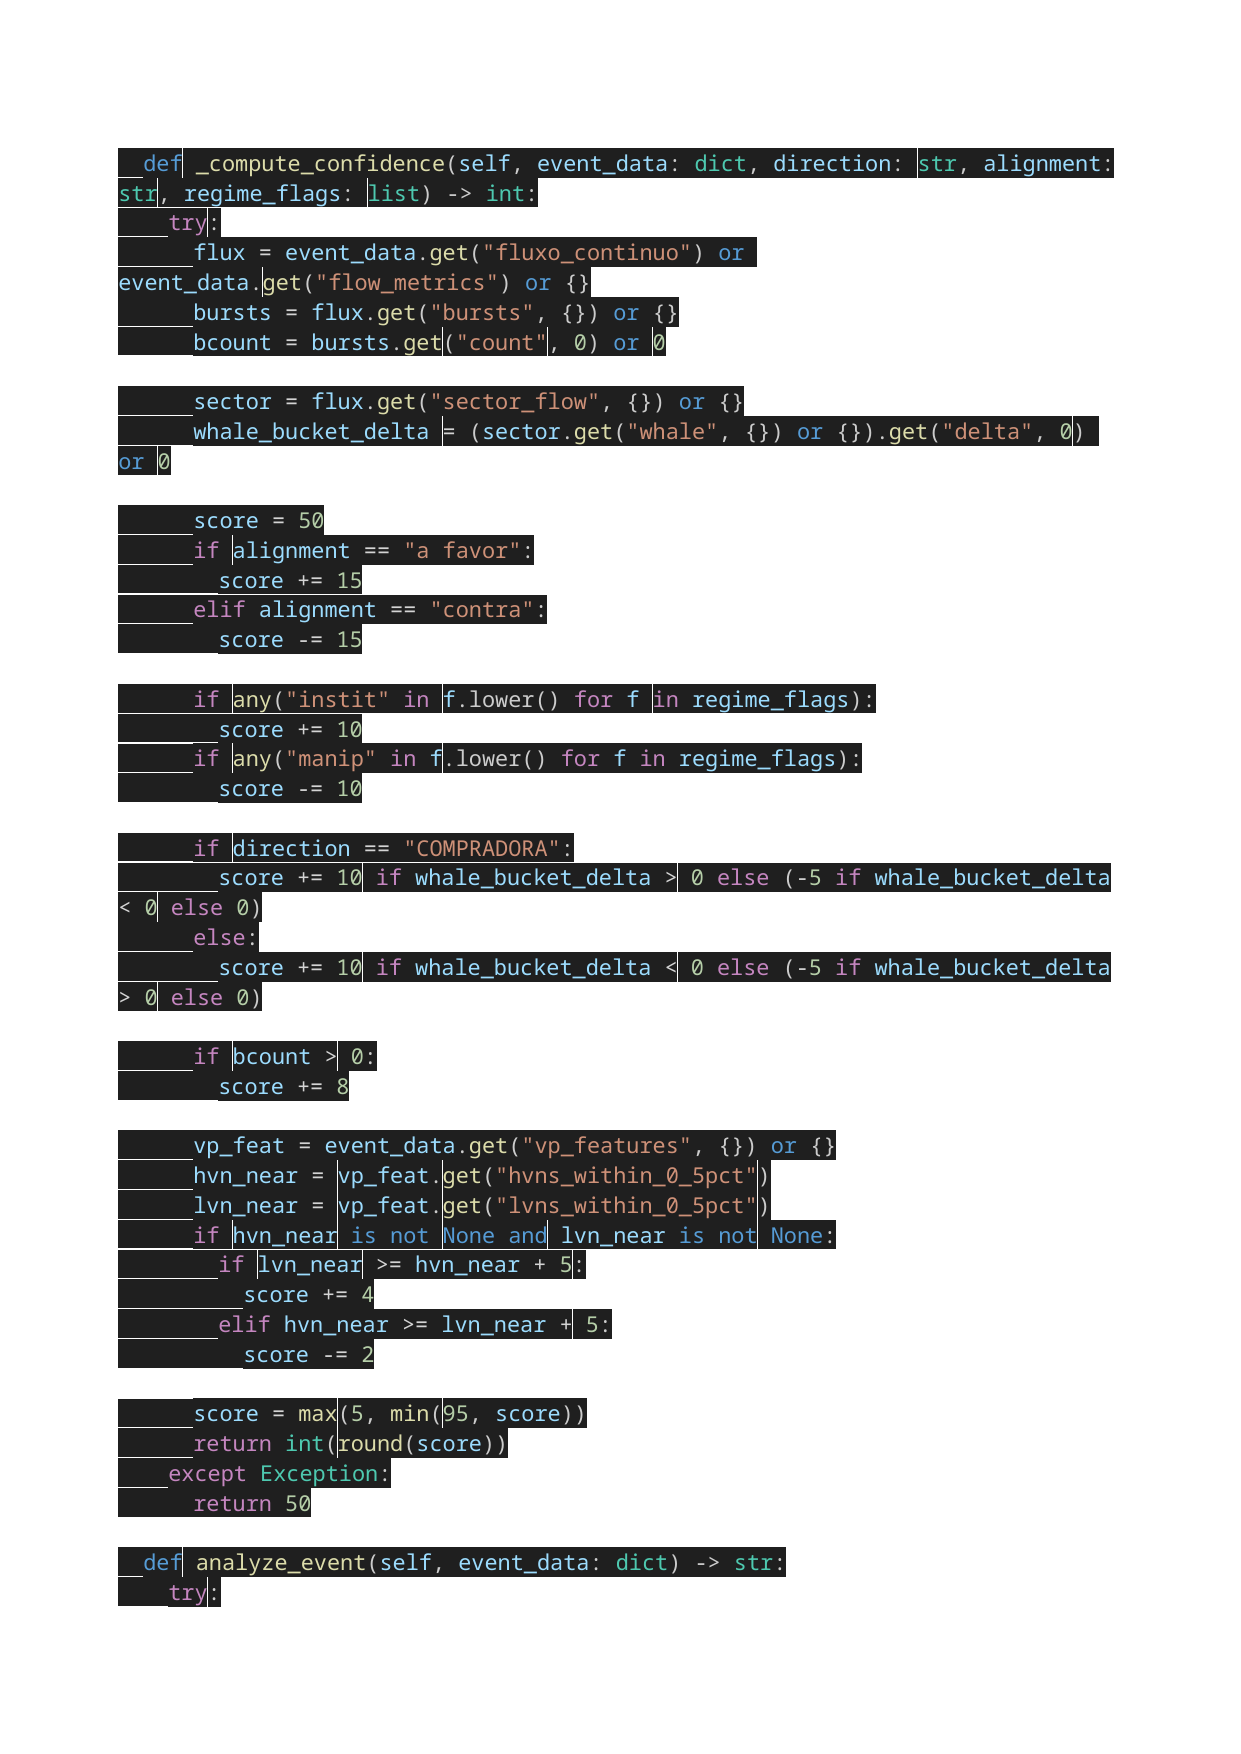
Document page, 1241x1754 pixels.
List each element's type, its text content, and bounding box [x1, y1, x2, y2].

text elif hvn_near >= lvn_near + 5: [118, 1309, 1122, 1339]
text return 50 [118, 1488, 1122, 1517]
text if alignment == "a favor": [118, 535, 1122, 565]
text def analyze_event(self, event_data: dict) -> str: [118, 1547, 1122, 1577]
text try: [118, 207, 1122, 237]
text score += 15 [118, 565, 1122, 594]
text if any("instit" in f.lower() for f in regime_flags): [118, 684, 1122, 713]
text if direction == "COMPRADORA": [118, 833, 1122, 862]
text score += 10 if whale_bucket_delta < 0 else (-5 if whale_bucket_delta > 0 else 0) [118, 952, 1122, 1011]
text bcount = bursts.get("count", 0) or 0 [118, 327, 1122, 356]
text if lvn_near >= hvn_near + 5: [118, 1249, 1122, 1279]
text lvn_near = vp_feat.get("lvns_within_0_5pct") [118, 1190, 1122, 1220]
text if any("manip" in f.lower() for f in regime_flags): [118, 743, 1122, 773]
text try: [118, 1577, 1122, 1607]
text return int(round(score)) [118, 1428, 1122, 1458]
text else: [118, 922, 1122, 952]
text score += 8 [118, 1071, 1122, 1101]
text flux = event_data.get("fluxo_continuo") or event_data.get("flow_metrics") or {} [118, 237, 1122, 297]
text elif alignment == "contra": [118, 594, 1122, 624]
text score -= 10 [118, 773, 1122, 803]
text whale_bucket_delta = (sector.get("whale", {}) or {}).get("delta", 0) or 0 [118, 416, 1122, 475]
text except Exception: [118, 1458, 1122, 1488]
text if hvn_near is not None and lvn_near is not None: [118, 1220, 1122, 1249]
text if bcount > 0: [118, 1041, 1122, 1071]
text score -= 2 [118, 1339, 1122, 1369]
text score += 4 [118, 1279, 1122, 1309]
text sector = flux.get("sector_flow", {}) or {} [118, 386, 1122, 416]
text score = 50 [118, 505, 1122, 535]
text score += 10 if whale_bucket_delta > 0 else (-5 if whale_bucket_delta < 0 else 0) [118, 862, 1122, 922]
text bursts = flux.get("bursts", {}) or {} [118, 297, 1122, 327]
text vp_feat = event_data.get("vp_features", {}) or {} [118, 1130, 1122, 1160]
text score = max(5, min(95, score)) [118, 1398, 1122, 1428]
text hvn_near = vp_feat.get("hvns_within_0_5pct") [118, 1160, 1122, 1190]
text def _compute_confidence(self, event_data: dict, direction: str, alignment: str, regime_flags: list) -> int: [118, 148, 1122, 207]
text score += 10 [118, 713, 1122, 743]
text score -= 15 [118, 624, 1122, 654]
